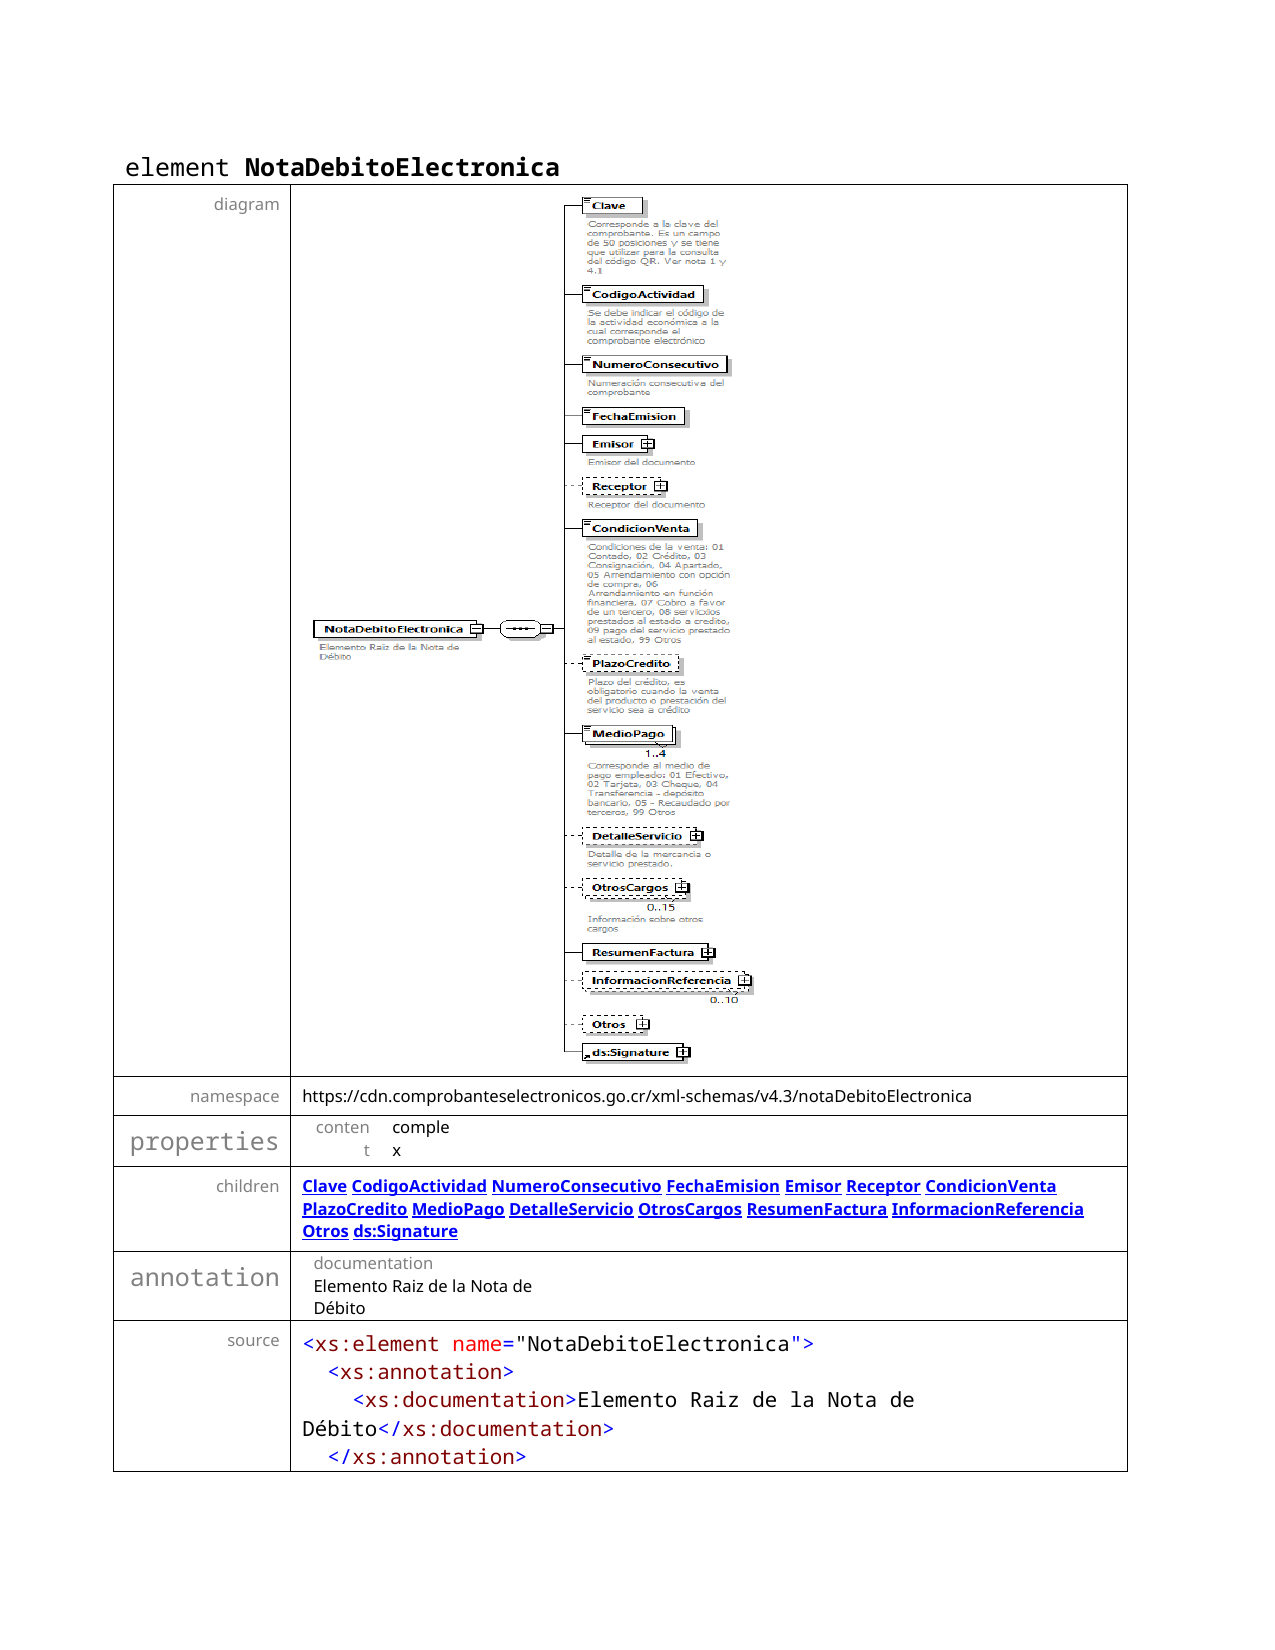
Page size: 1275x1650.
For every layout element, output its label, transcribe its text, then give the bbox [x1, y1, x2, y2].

table_cell <xs:element name="NotaDebitoElectronica"> <xs:annotation> <xs:documentation>Elemento Raiz de la Nota de Débito</xs:documentation> </xs:annotation> [291, 1321, 1127, 1471]
table_cell [291, 1252, 302, 1320]
table_cell Elemento Raiz de la Nota de Débito [302, 1274, 587, 1320]
table_cell namespace [114, 1077, 290, 1115]
table_header content [302, 1116, 381, 1161]
table_cell https://cdn.comprobanteselectronicos.go.cr/xml-schemas/v4.3/notaDebitoElectronica [291, 1077, 1127, 1115]
table_cell Clave CodigoActividad NumeroConsecutivo FechaEmision Emisor Receptor CondicionVenta PlazoCredito MedioPago DetalleServicio OtrosCargos ResumenFactura InformacionReferencia Otros ds:Signature [291, 1167, 1127, 1251]
picture [302, 193, 766, 1068]
table_cell children [114, 1167, 290, 1251]
table_header complex [381, 1116, 465, 1161]
table_cell source [114, 1321, 290, 1471]
table_cell properties [114, 1116, 290, 1166]
table_header documentation [302, 1252, 587, 1274]
table_cell [587, 1252, 1127, 1320]
table_header [291, 185, 1127, 1076]
table_header diagram [114, 185, 290, 1076]
table_cell [291, 1116, 1127, 1166]
text element NotaDebitoElectronica [125, 150, 1150, 184]
table_cell annotation [114, 1252, 290, 1320]
